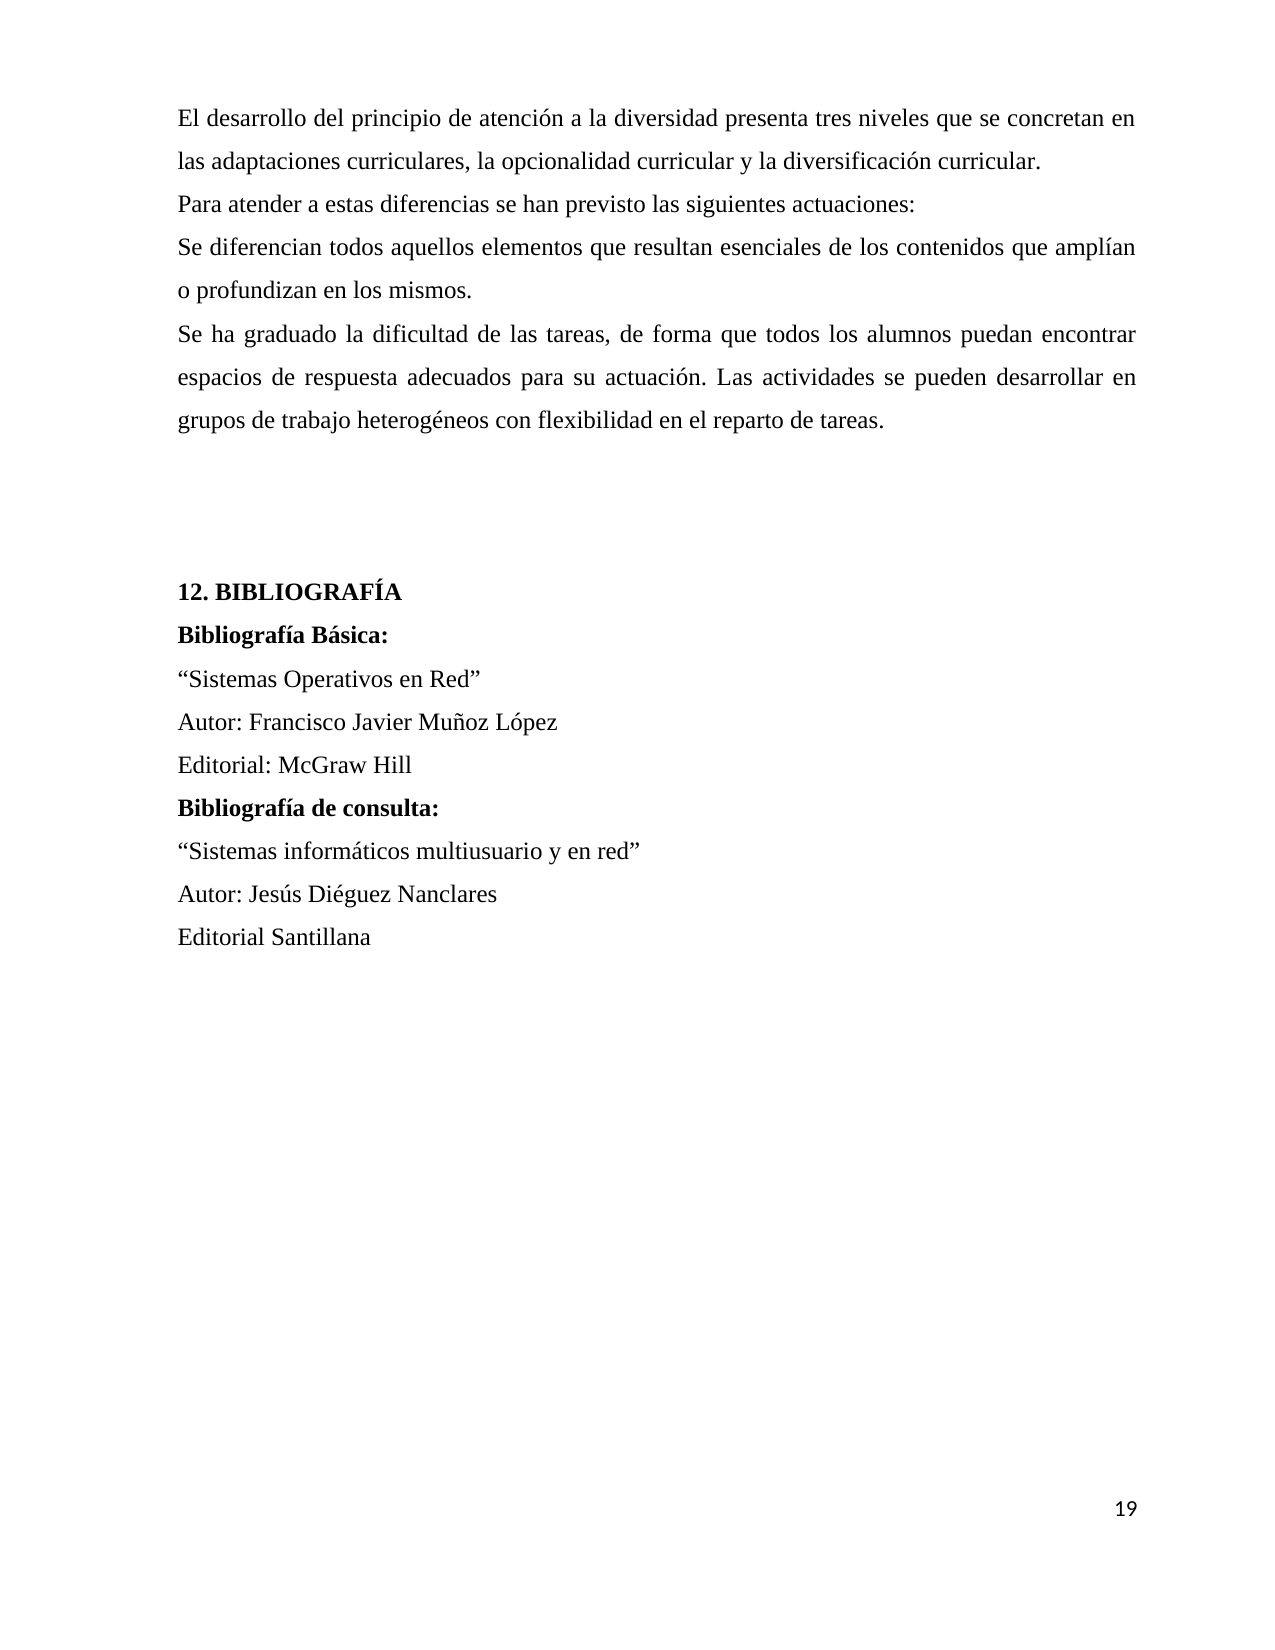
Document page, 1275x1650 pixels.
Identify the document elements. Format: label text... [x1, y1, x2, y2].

text Autor: Jesús Diéguez Nanclares [177, 879, 1137, 908]
text Bibliografía de consulta: [177, 793, 1137, 822]
text Se diferencian todos aquellos elementos que resultan esenciales de los contenidos que amplían o profundizan en los mismos. [177, 232, 1137, 304]
text Editorial: McGraw Hill [177, 750, 1137, 779]
text Autor: Francisco Javier Muñoz López [177, 707, 1137, 736]
text “Sistemas informáticos multiusuario y en red” [177, 836, 1137, 865]
text Bibliografía Básica: [177, 621, 1137, 649]
text El desarrollo del principio de atención a la diversidad presenta tres niveles que se concretan en las adaptaciones curriculares, la opcionalidad curricular y la diversificación curricular. [177, 103, 1137, 175]
text Se ha graduado la dificultad de las tareas, de forma que todos los alumnos puedan encontrar espacios de respuesta adecuados para su actuación. Las actividades se pueden desarrollar en grupos de trabajo heterogéneos con flexibilidad en el reparto de tareas. [177, 319, 1137, 434]
text Editorial Santillana [177, 922, 1137, 951]
text “Sistemas Operativos en Red” [177, 664, 1137, 692]
text 12. BIBLIOGRAFÍA [177, 577, 1137, 606]
text Para atender a estas diferencias se han previsto las siguientes actuaciones: [177, 189, 1137, 218]
